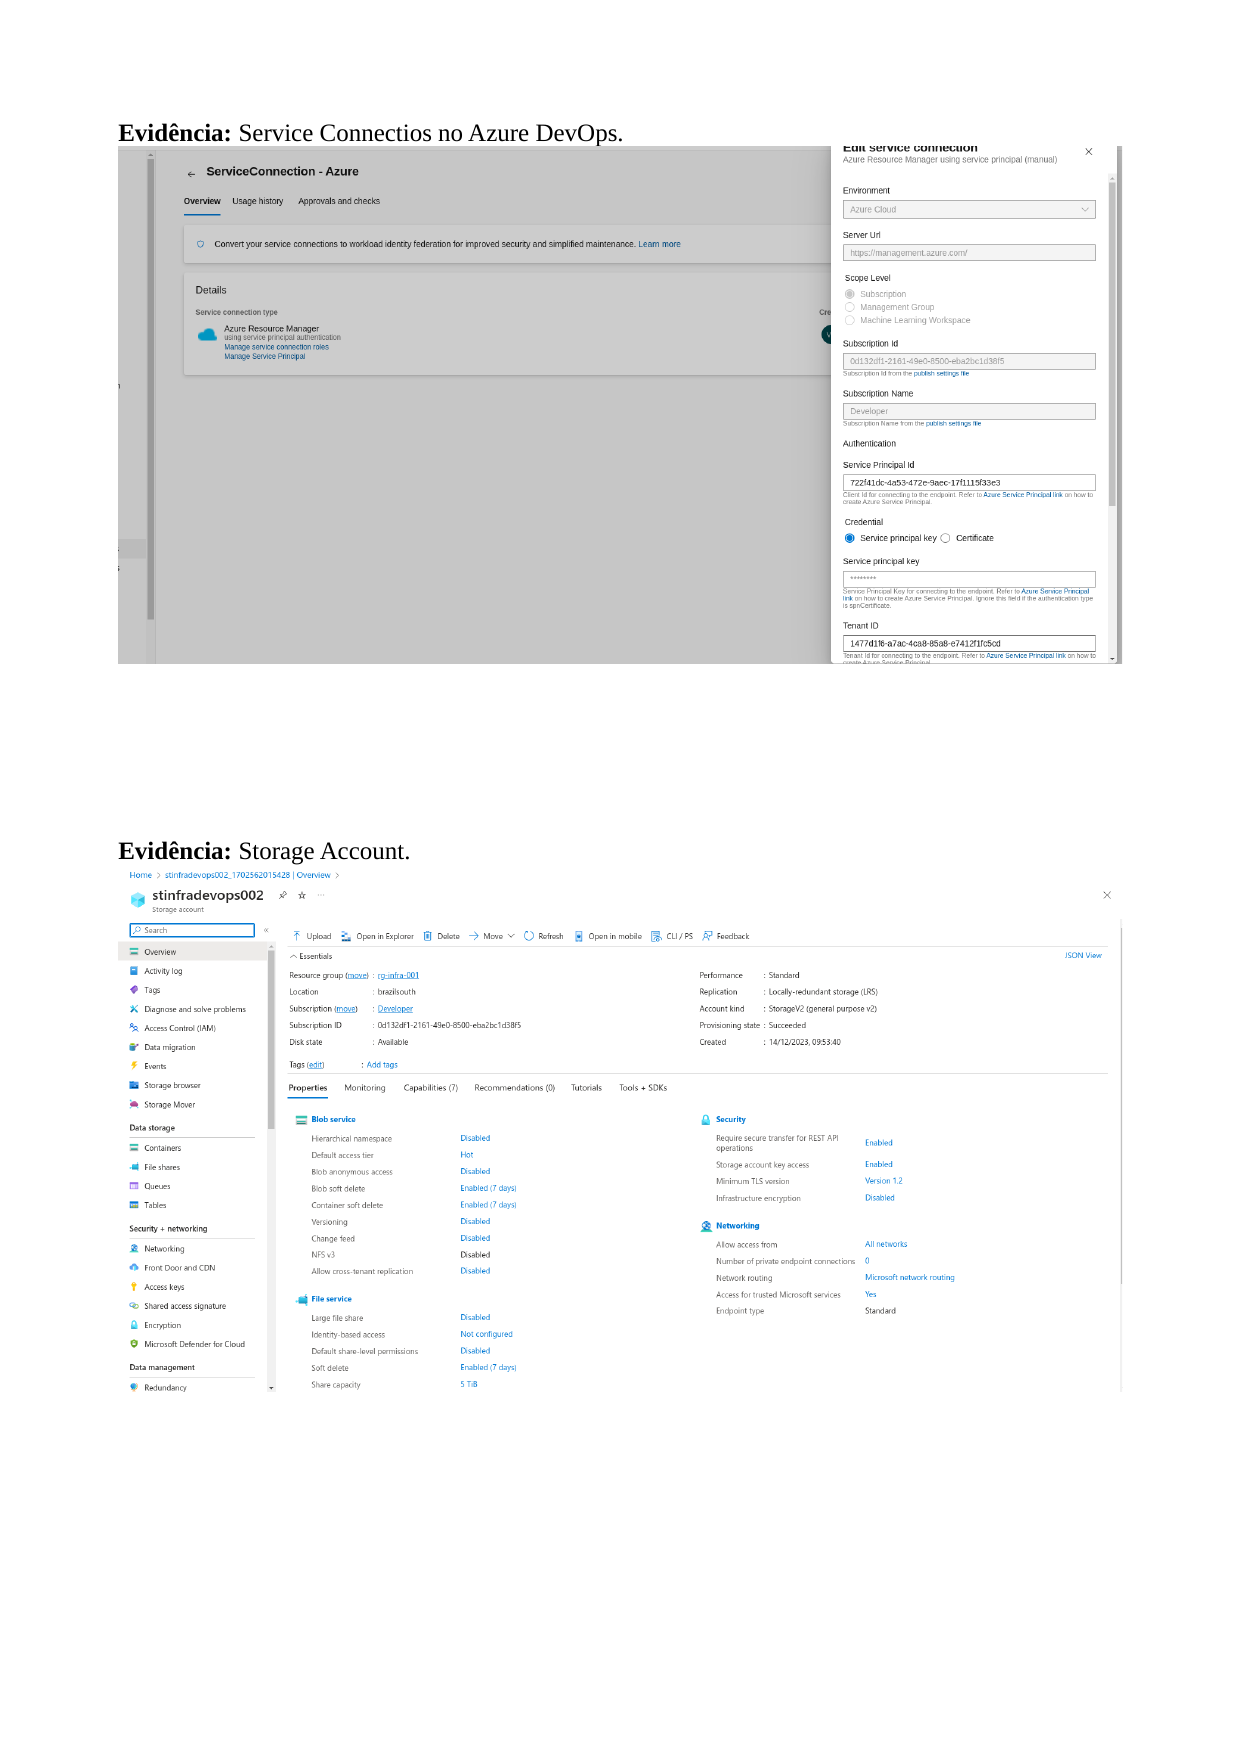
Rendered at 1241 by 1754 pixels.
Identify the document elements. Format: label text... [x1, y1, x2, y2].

picture [118, 146, 1123, 664]
text Evidência: Storage Account. [118, 836, 1122, 865]
text Evidência: Service Connectios no Azure DevOps. [118, 118, 1122, 146]
picture [118, 865, 1123, 1392]
